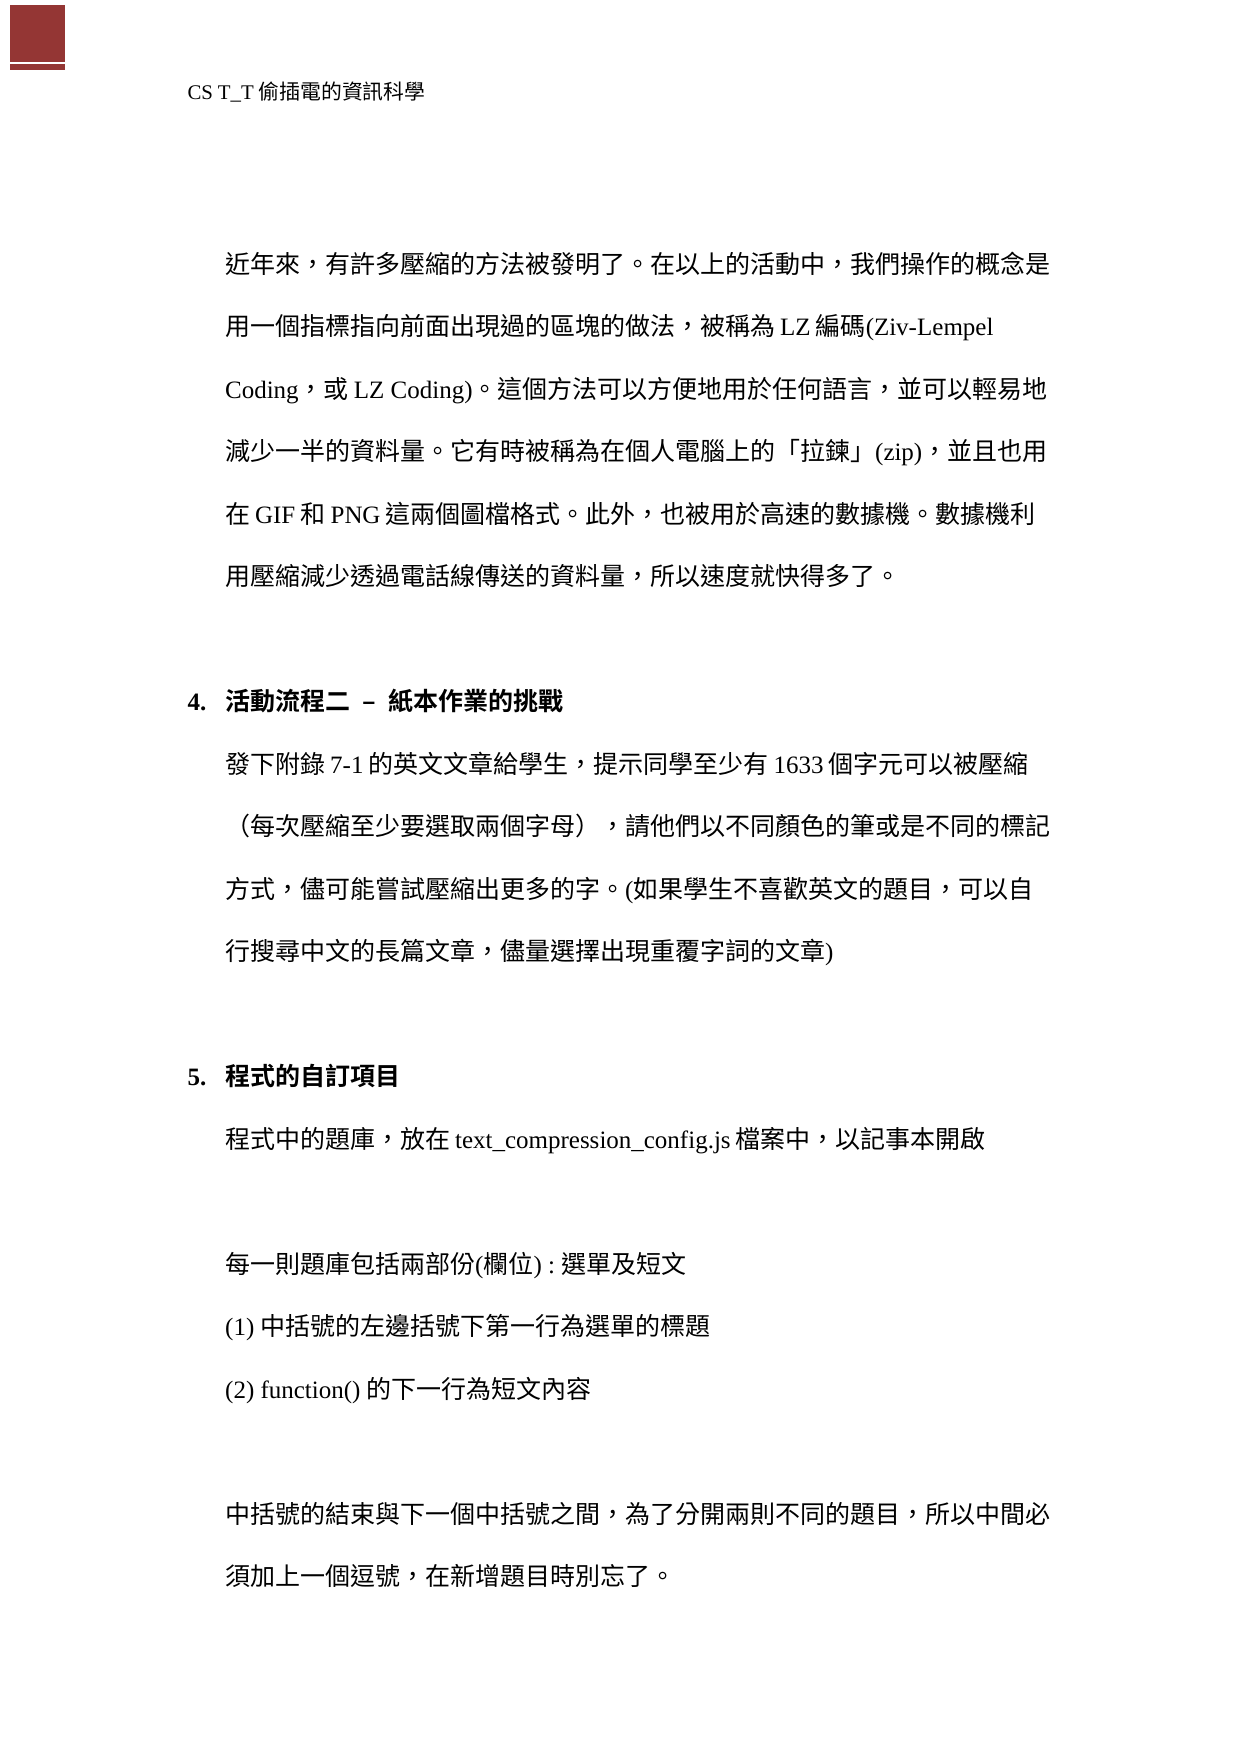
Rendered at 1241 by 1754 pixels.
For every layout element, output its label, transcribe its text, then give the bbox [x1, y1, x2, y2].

text 程式中的題庫，放在text_compression_config.js檔案中，以記事本開啟 [225, 1096, 1053, 1221]
text 發下附錄7-1的英文文章給學生，提示同學至少有1633個字元可以被壓縮（每次壓縮至少要選取兩個字母），請他們以不同顏色的筆或是不同的標記方式，儘可能嘗試壓縮出更多的字。(如果學生不喜歡英文的題目，可以自行搜尋中文的長篇文章，儘量選擇出現重覆字詞的文章) [225, 721, 1053, 971]
text 每一則題庫包括兩部份(欄位) : 選單及短文 [225, 1221, 1053, 1283]
text 中括號的結束與下一個中括號之間，為了分開兩則不同的題目，所以中間必須加上一個逗號，在新增題目時別忘了。 [225, 1471, 1053, 1596]
text (2) function() 的下一行為短文內容 [225, 1346, 1053, 1408]
list 程式的自訂項目 [187, 1033, 1053, 1096]
list 活動流程二 – 紙本作業的挑戰 [187, 658, 1053, 721]
text (1) 中括號的左邊括號下第一行為選單的標題 [225, 1283, 1053, 1346]
text 近年來，有許多壓縮的方法被發明了。在以上的活動中，我們操作的概念是用一個指標指向前面出現過的區塊的做法，被稱為LZ編碼(Ziv-Lempel Coding，或LZ Coding)。這個方法可以方便地用於任何語言，並可以輕易地減少一半的資料量。它有時被稱為在個人電腦上的「拉鍊」(zip)，並且也用在GIF和PNG這兩個圖檔格式。此外，也被用於高速的數據機。數據機利用壓縮減少透過電話線傳送的資料量，所以速度就快得多了。 [225, 221, 1053, 596]
